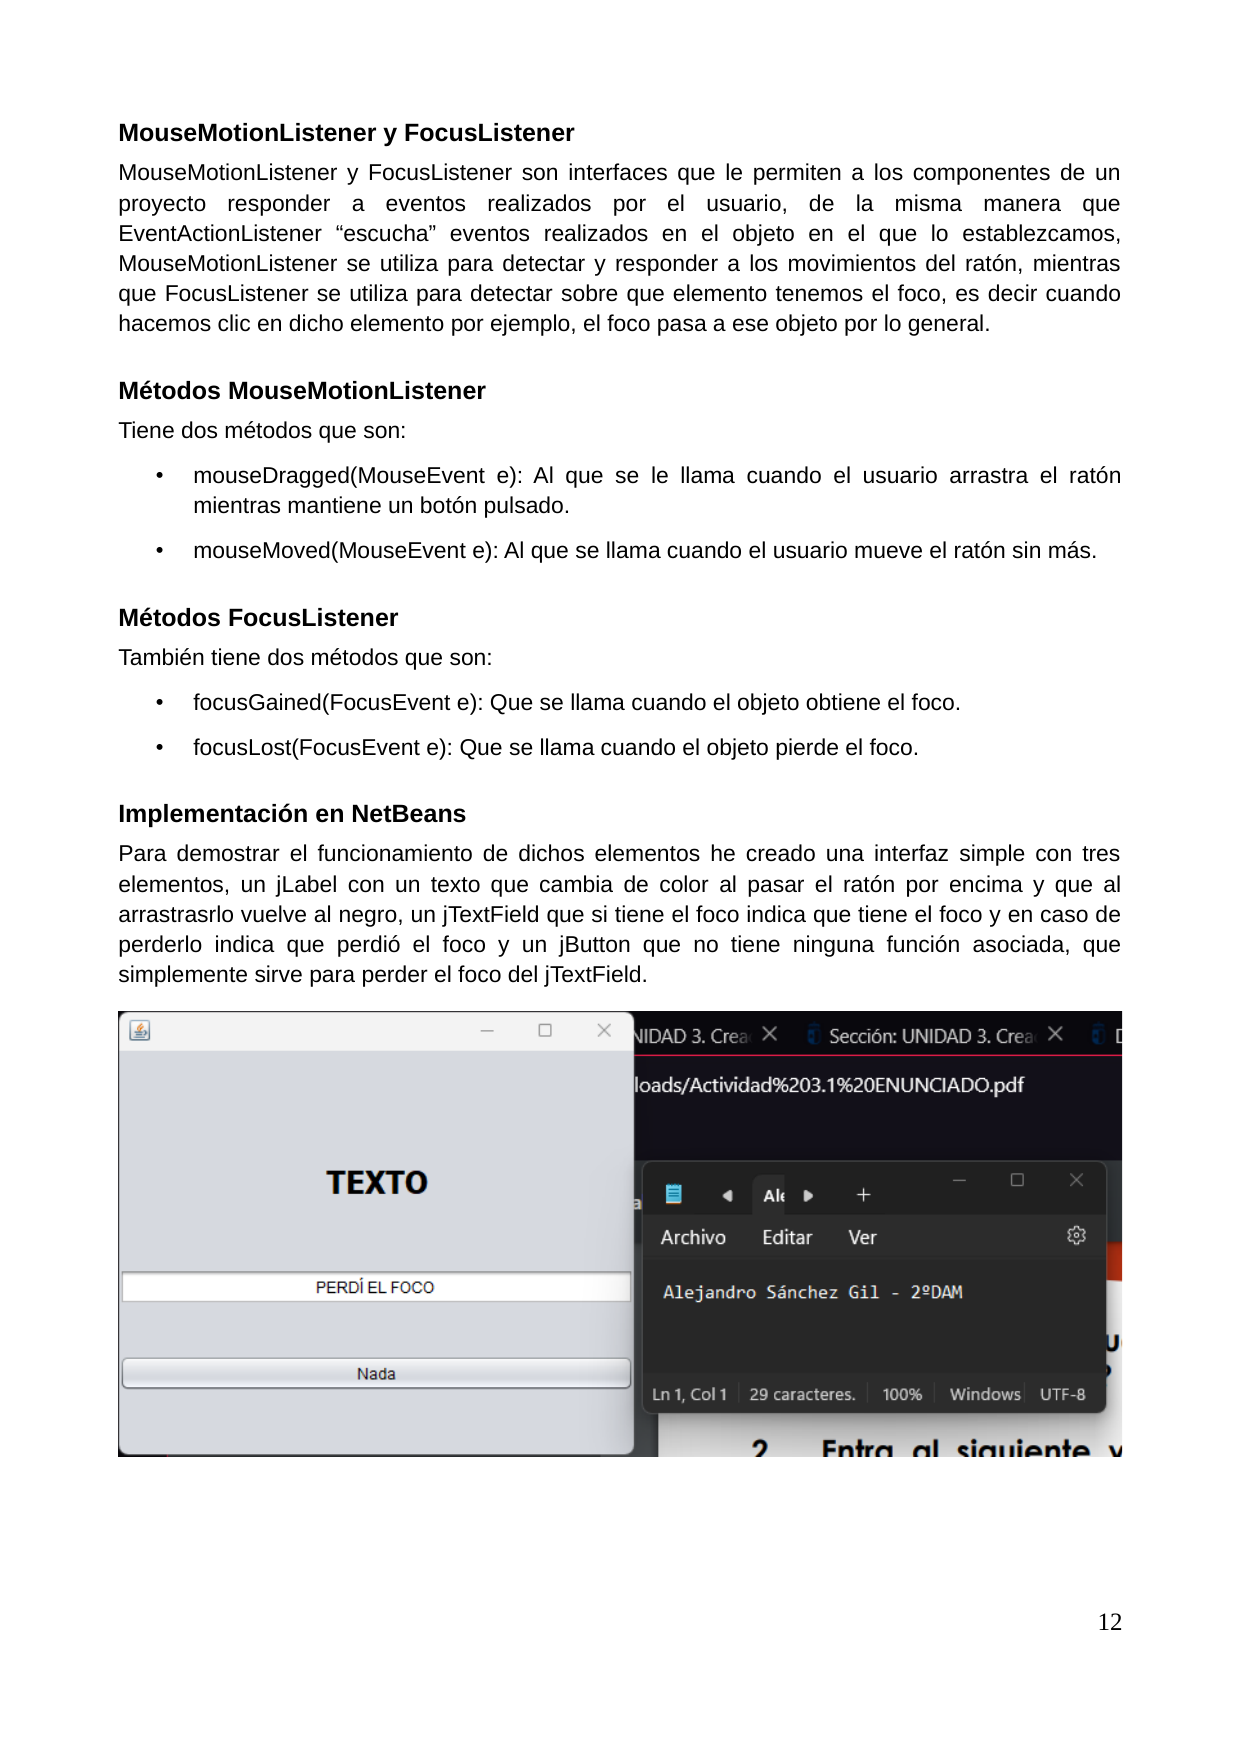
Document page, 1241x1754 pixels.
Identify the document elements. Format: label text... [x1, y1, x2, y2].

text También tiene dos métodos que son: [118, 644, 1122, 670]
subtitle Métodos MouseMotionListener [118, 376, 1122, 405]
list mouseDragged(MouseEvent e): Al que se le llama cuando el usuario arrastra el ratón mientras mantiene un botón pulsado. [156, 462, 1122, 519]
text Tiene dos métodos que son: [118, 417, 1122, 444]
text Para demostrar el funcionamiento de dichos elementos he creado una interfaz simple con tres elementos, un jLabel con un texto que cambia de color al pasar el ratón por encima y que al arrastrasrlo vuelve al negro, un jTextField que si tiene el foco indica que tiene el foco y en caso de perderlo indica que perdió el foco y un jButton que no tiene ninguna función asociada, que simplemente sirve para perder el foco del jTextField. [118, 840, 1122, 988]
text MouseMotionListener y FocusListener son interfaces que le permiten a los componentes de un proyecto responder a eventos realizados por el usuario, de la misma manera que EventActionListener “escucha” eventos realizados en el objeto en el que lo establezcamos, MouseMotionListener se utiliza para detectar y responder a los movimientos del ratón, mientras que FocusListener se utiliza para detectar sobre que elemento tenemos el foco, es decir cuando hacemos clic en dicho elemento por ejemplo, el foco pasa a ese objeto por lo general. [118, 159, 1122, 337]
list focusGained(FocusEvent e): Que se llama cuando el objeto obtiene el foco. [156, 689, 1122, 715]
picture [118, 1011, 1123, 1457]
subtitle Implementación en NetBeans [118, 799, 1122, 828]
list focusLost(FocusEvent e): Que se llama cuando el objeto pierde el foco. [156, 733, 1122, 760]
subtitle Métodos FocusListener [118, 603, 1122, 631]
subtitle MouseMotionListener y FocusListener [118, 118, 1122, 147]
list mouseMoved(MouseEvent e): Al que se llama cuando el usuario mueve el ratón sin más. [156, 537, 1122, 563]
